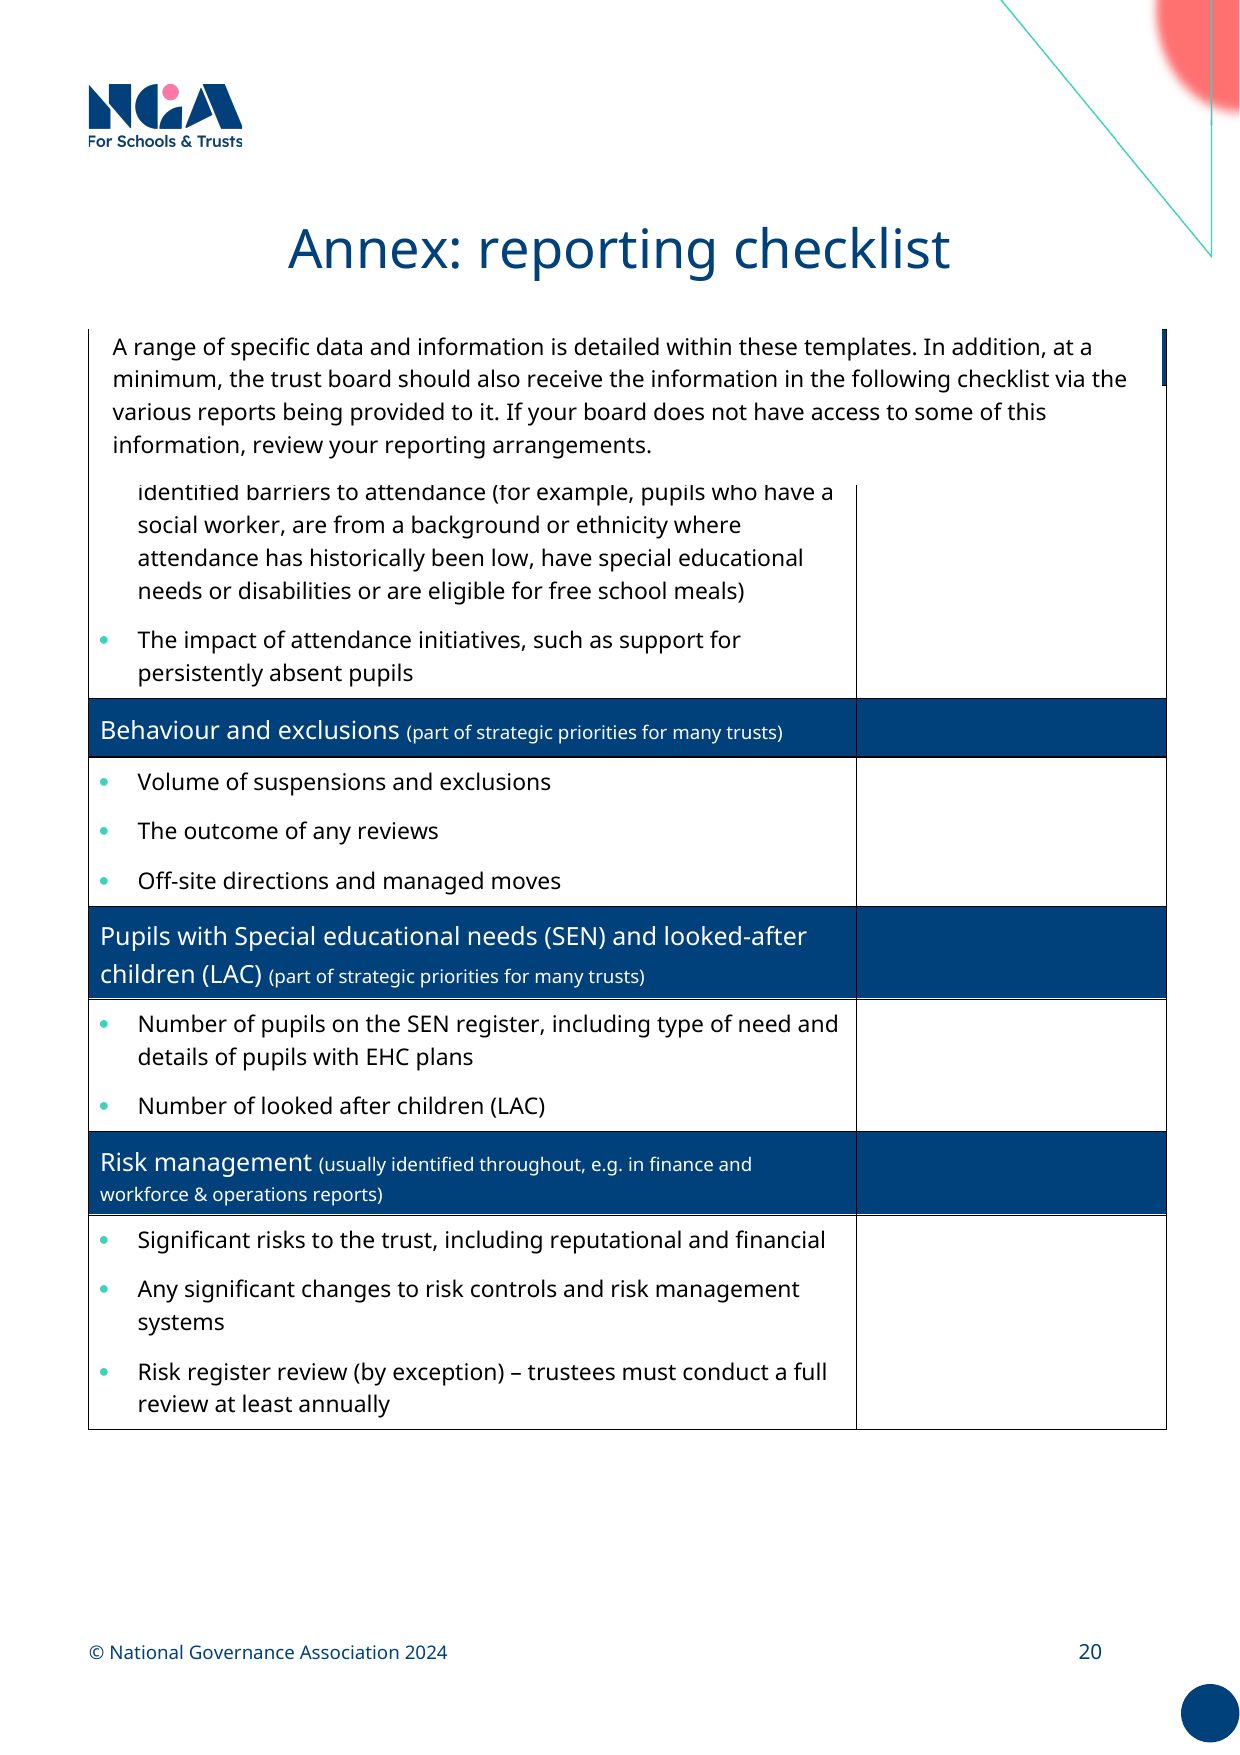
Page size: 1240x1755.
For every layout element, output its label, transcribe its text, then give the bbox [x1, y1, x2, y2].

table_cell Behaviour and exclusions (part of strategic priorities for many trusts) [89, 699, 856, 756]
table_cell Pupils with Special educational needs (SEN) and looked-after children (LAC) (part of strategic priorities for many trusts) [89, 907, 856, 998]
table_cell [857, 1216, 1166, 1429]
table_cell [857, 1132, 1166, 1214]
text A range of specific data and information is detailed within these templates. In addition, at a minimum, the trust board should also receive the information in the following checklist via the various reports being provided to it. If your board does not have access to some of this information, review your reporting arrangements. [112, 331, 1144, 460]
table_cell Volume of suspensions and exclusions The outcome of any reviews Off-site directions and managed moves [89, 758, 856, 906]
subtitle Annex: reporting checklist [89, 210, 1151, 284]
table_header Included? [1162, 330, 1166, 385]
table_cell Number of pupils on the SEN register, including type of need and details of pupils with EHC plans Number of looked after children (LAC) [89, 1000, 856, 1131]
table_cell [857, 699, 1166, 756]
table_cell Attendance rates Data breakdown by specific cohorts and pupil groups relevant to identified barriers to attendance (for example, pupils who have a social worker, are from a background or ethnicity where attendance has historically been low, have special educational needs or disabilities or are eligible for free school meals) The impact of attendance initiatives, such as support for persistently absent pupils [89, 485, 856, 698]
table_cell [857, 386, 1166, 698]
table_cell Risk management (usually identified throughout, e.g. in finance and workforce & operations reports) [89, 1132, 856, 1214]
table_cell [857, 758, 1166, 906]
table_cell [857, 907, 1166, 998]
table_cell [857, 1000, 1166, 1131]
subtitle Annex: reporting checklist [89, 306, 1162, 485]
table_cell Significant risks to the trust, including reputational and financial Any significant changes to risk controls and risk management systems Risk register review (by exception) – trustees must conduct a full review at least annually [89, 1216, 856, 1429]
